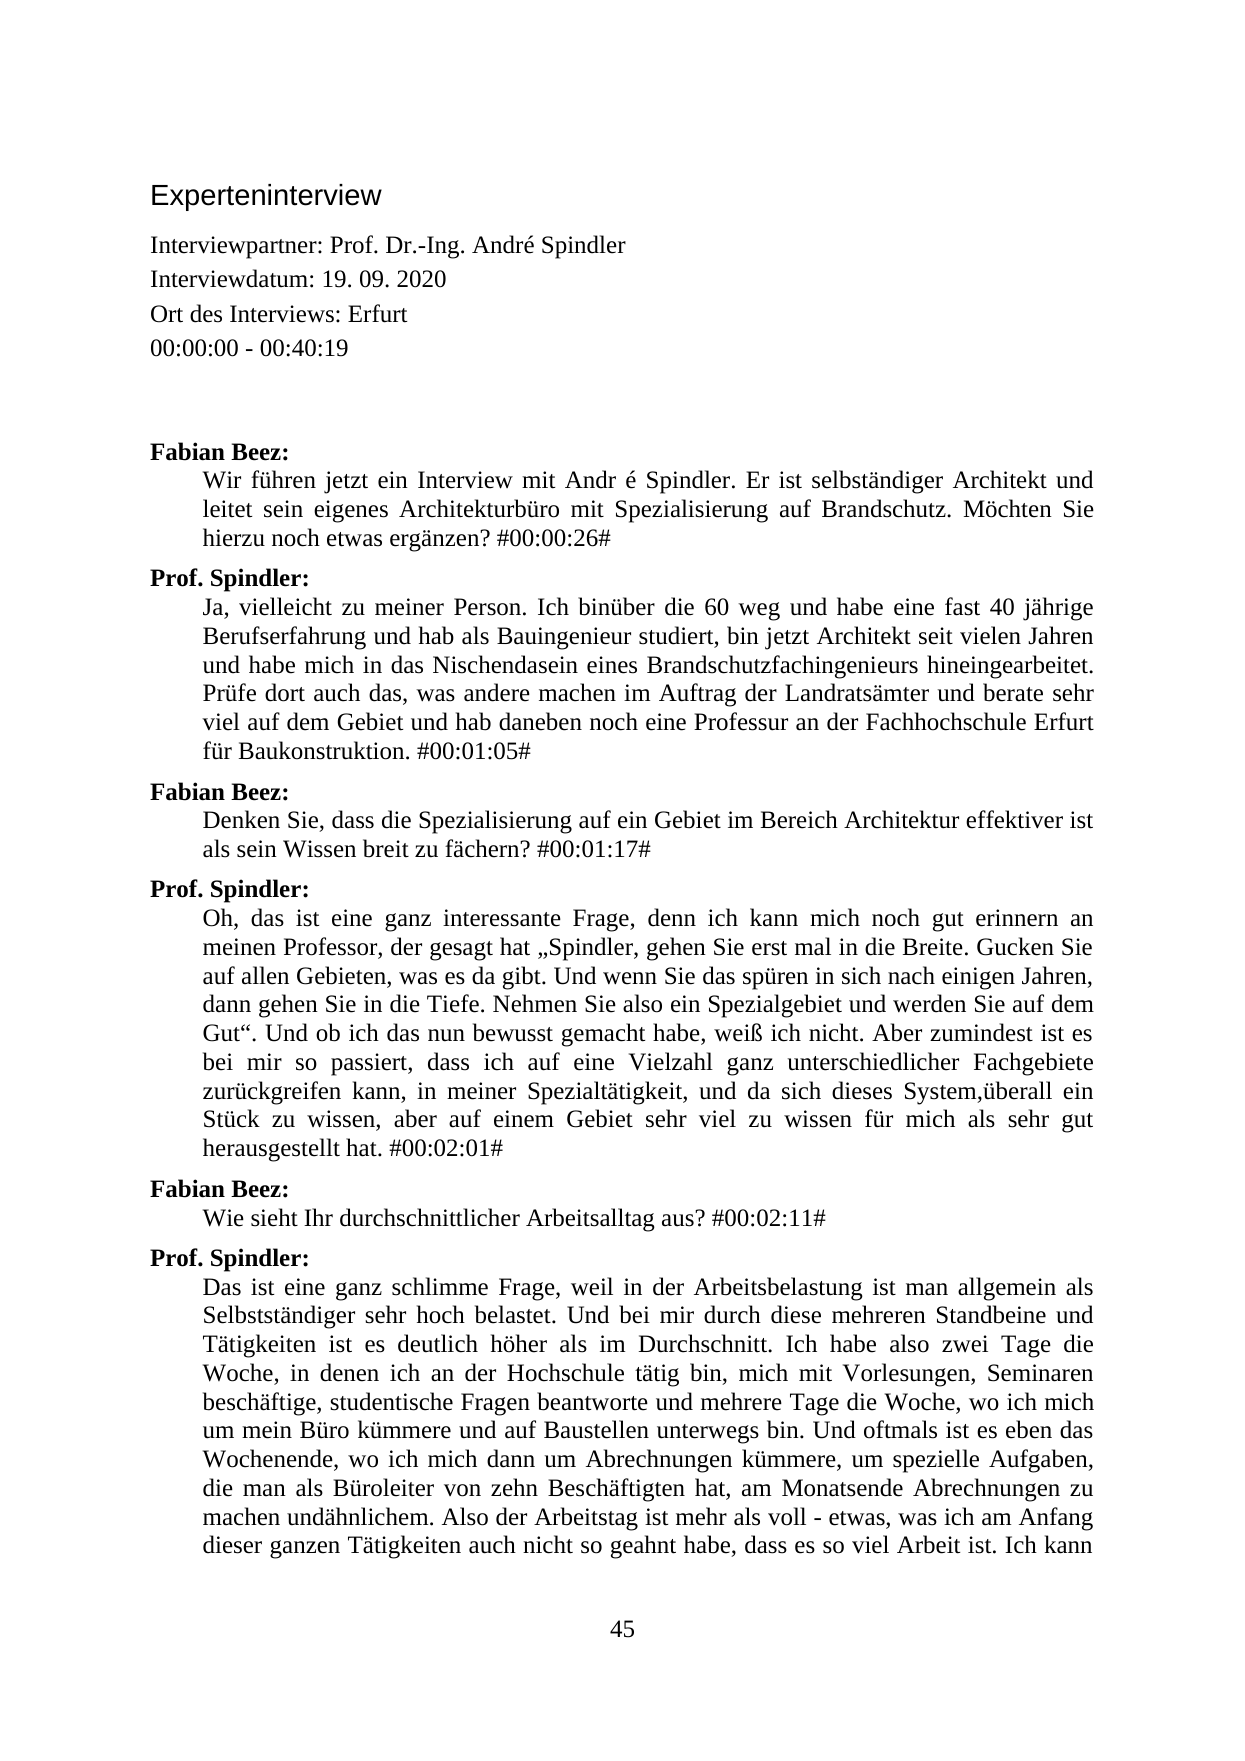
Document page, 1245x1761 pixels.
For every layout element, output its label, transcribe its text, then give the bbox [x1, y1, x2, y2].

subtitle Fabian Beez: [150, 777, 1095, 805]
list Wir führen jetzt ein Interview mit Andr é Spindler. Er ist selbständiger Architekt und leitet sein eigenes Architekturbüro mit Spezialisierung auf Brandschutz. Möchten Sie hierzu noch etwas ergänzen? #00:00:26# [202, 466, 1095, 552]
subtitle Prof. Spindler: [150, 874, 1095, 903]
subtitle Prof. Spindler: [150, 1243, 1095, 1272]
list Wie sieht Ihr durchschnittlicher Arbeitsalltag aus? #00:02:11# [202, 1203, 1095, 1231]
subtitle Experteninterview [150, 178, 1095, 211]
list Oh, das ist eine ganz interessante Frage, denn ich kann mich noch gut erinnern an meinen Professor, der gesagt hat „Spindler, gehen Sie erst mal in die Breite. Gucken Sie auf allen Gebieten, was es da gibt. Und wenn Sie das spüren in sich nach einigen Jahren, dann gehen Sie in die Tiefe. Nehmen Sie also ein Spezialgebiet und werden Sie auf dem Gut“. Und ob ich das nun bewusst gemacht habe, weiß ich nicht. Aber zumindest ist es bei mir so passiert, dass ich auf eine Vielzahl ganz unterschiedlicher Fachgebiete zurückgreifen kann, in meiner Spezialtätigkeit, und da sich dieses System,überall ein Stück zu wissen, aber auf einem Gebiet sehr viel zu wissen für mich als sehr gut herausgestellt hat. #00:02:01# [202, 903, 1095, 1162]
subtitle Prof. Spindler: [150, 563, 1095, 592]
list Denken Sie, dass die Spezialisierung auf ein Gebiet im Bereich Architektur effektiver ist als sein Wissen breit zu fächern? #00:01:17# [202, 805, 1095, 863]
subtitle Fabian Beez: [150, 1174, 1095, 1203]
subtitle Fabian Beez: [150, 437, 1095, 466]
text Interviewpartner: Prof. Dr.-Ing. André Spindler Interviewdatum: 19. 09. 2020 Ort des Interviews: Erfurt 00:00:00 - 00:40:19 [150, 230, 1095, 397]
list Ja, vielleicht zu meiner Person. Ich binüber die 60 weg und habe eine fast 40 jährige Berufserfahrung und hab als Bauingenieur studiert, bin jetzt Architekt seit vielen Jahren und habe mich in das Nischendasein eines Brandschutzfachingenieurs hineingearbeitet. Prüfe dort auch das, was andere machen im Auftrag der Landratsämter und berate sehr viel auf dem Gebiet und hab daneben noch eine Professur an der Fachhochschule Erfurt für Baukonstruktion. #00:01:05# [202, 592, 1095, 765]
list Das ist eine ganz schlimme Frage, weil in der Arbeitsbelastung ist man allgemein als Selbstständiger sehr hoch belastet. Und bei mir durch diese mehreren Standbeine und Tätigkeiten ist es deutlich höher als im Durchschnitt. Ich habe also zwei Tage die Woche, in denen ich an der Hochschule tätig bin, mich mit Vorlesungen, Seminaren beschäftige, studentische Fragen beantworte und mehrere Tage die Woche, wo ich mich um mein Büro kümmere und auf Baustellen unterwegs bin. Und oftmals ist es eben das Wochenende, wo ich mich dann um Abrechnungen kümmere, um spezielle Aufgaben, die man als Büroleiter von zehn Beschäftigten hat, am Monatsende Abrechnungen zu machen undähnlichem. Also der Arbeitstag ist mehr als voll - etwas, was ich am Anfang dieser ganzen Tätigkeiten auch nicht so geahnt habe, dass es so viel Arbeit ist. Ich kann [202, 1272, 1095, 1559]
